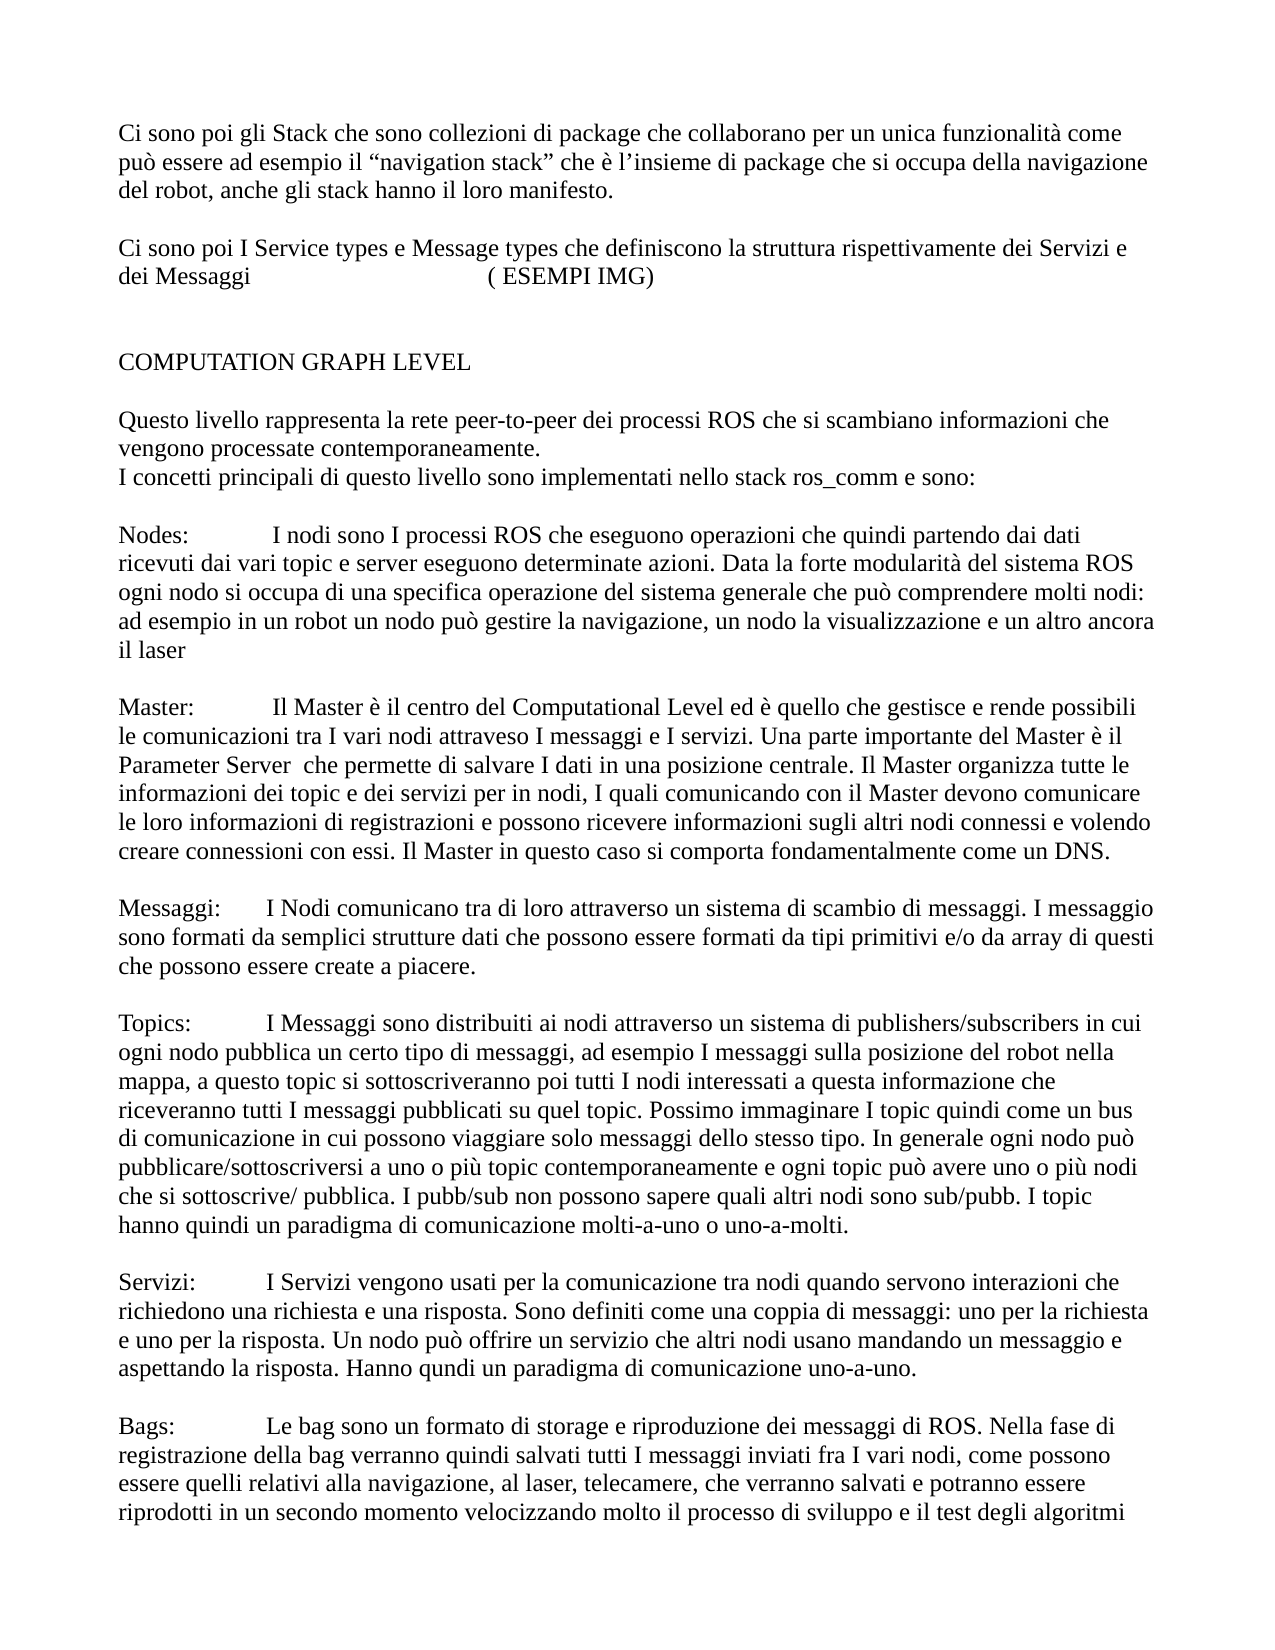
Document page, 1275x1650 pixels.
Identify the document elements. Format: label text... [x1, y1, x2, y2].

text Questo livello rappresenta la rete peer-to-peer dei processi ROS che si scambiano informazioni che vengono processate contemporaneamente. [118, 405, 1157, 462]
text Bags: Le bag sono un formato di storage e riproduzione dei messaggi di ROS. Nella fase di registrazione della bag verranno quindi salvati tutti I messaggi inviati fra I vari nodi, come possono essere quelli relativi alla navigazione, al laser, telecamere, che verranno salvati e potranno essere riprodotti in un secondo momento velocizzando molto il processo di sviluppo e il test degli algoritmi [118, 1411, 1157, 1526]
text Ci sono poi I Service types e Message types che definiscono la struttura rispettivamente dei Servizi e dei Messaggi ( ESEMPI IMG) [118, 233, 1157, 290]
text Messaggi: I Nodi comunicano tra di loro attraverso un sistema di scambio di messaggi. I messaggio sono formati da semplici strutture dati che possono essere formati da tipi primitivi e/o da array di questi che possono essere create a piacere. [118, 893, 1157, 980]
text I concetti principali di questo livello sono implementati nello stack ros_comm e sono: [118, 462, 1157, 491]
text Ci sono poi gli Stack che sono collezioni di package che collaborano per un unica funzionalità come può essere ad esempio il “navigation stack” che è l’insieme di package che si occupa della navigazione del robot, anche gli stack hanno il loro manifesto. [118, 118, 1157, 204]
text Topics: I Messaggi sono distribuiti ai nodi attraverso un sistema di publishers/subscribers in cui ogni nodo pubblica un certo tipo di messaggi, ad esempio I messaggi sulla posizione del robot nella mappa, a questo topic si sottoscriveranno poi tutti I nodi interessati a questa informazione che riceveranno tutti I messaggi pubblicati su quel topic. Possimo immaginare I topic quindi come un bus di comunicazione in cui possono viaggiare solo messaggi dello stesso tipo. In generale ogni nodo può pubblicare/sottoscriversi a uno o più topic contemporaneamente e ogni topic può avere uno o più nodi che si sottoscrive/ pubblica. I pubb/sub non possono sapere quali altri nodi sono sub/pubb. I topic hanno quindi un paradigma di comunicazione molti-a-uno o uno-a-molti. [118, 1008, 1157, 1238]
text Master: Il Master è il centro del Computational Level ed è quello che gestisce e rende possibili le comunicazioni tra I vari nodi attraveso I messaggi e I servizi. Una parte importante del Master è il Parameter Server che permette di salvare I dati in una posizione centrale. Il Master organizza tutte le informazioni dei topic e dei servizi per in nodi, I quali comunicando con il Master devono comunicare le loro informazioni di registrazioni e possono ricevere informazioni sugli altri nodi connessi e volendo creare connessioni con essi. Il Master in questo caso si comporta fondamentalmente come un DNS. [118, 692, 1157, 865]
text Servizi: I Servizi vengono usati per la comunicazione tra nodi quando servono interazioni che richiedono una richiesta e una risposta. Sono definiti come una coppia di messaggi: uno per la richiesta e uno per la risposta. Un nodo può offrire un servizio che altri nodi usano mandando un messaggio e aspettando la risposta. Hanno qundi un paradigma di comunicazione uno-a-uno. [118, 1267, 1157, 1382]
text COMPUTATION GRAPH LEVEL [118, 347, 1157, 376]
text Nodes: I nodi sono I processi ROS che eseguono operazioni che quindi partendo dai dati ricevuti dai vari topic e server eseguono determinate azioni. Data la forte modularità del sistema ROS ogni nodo si occupa di una specifica operazione del sistema generale che può comprendere molti nodi: ad esempio in un robot un nodo può gestire la navigazione, un nodo la visualizzazione e un altro ancora il laser [118, 520, 1157, 663]
